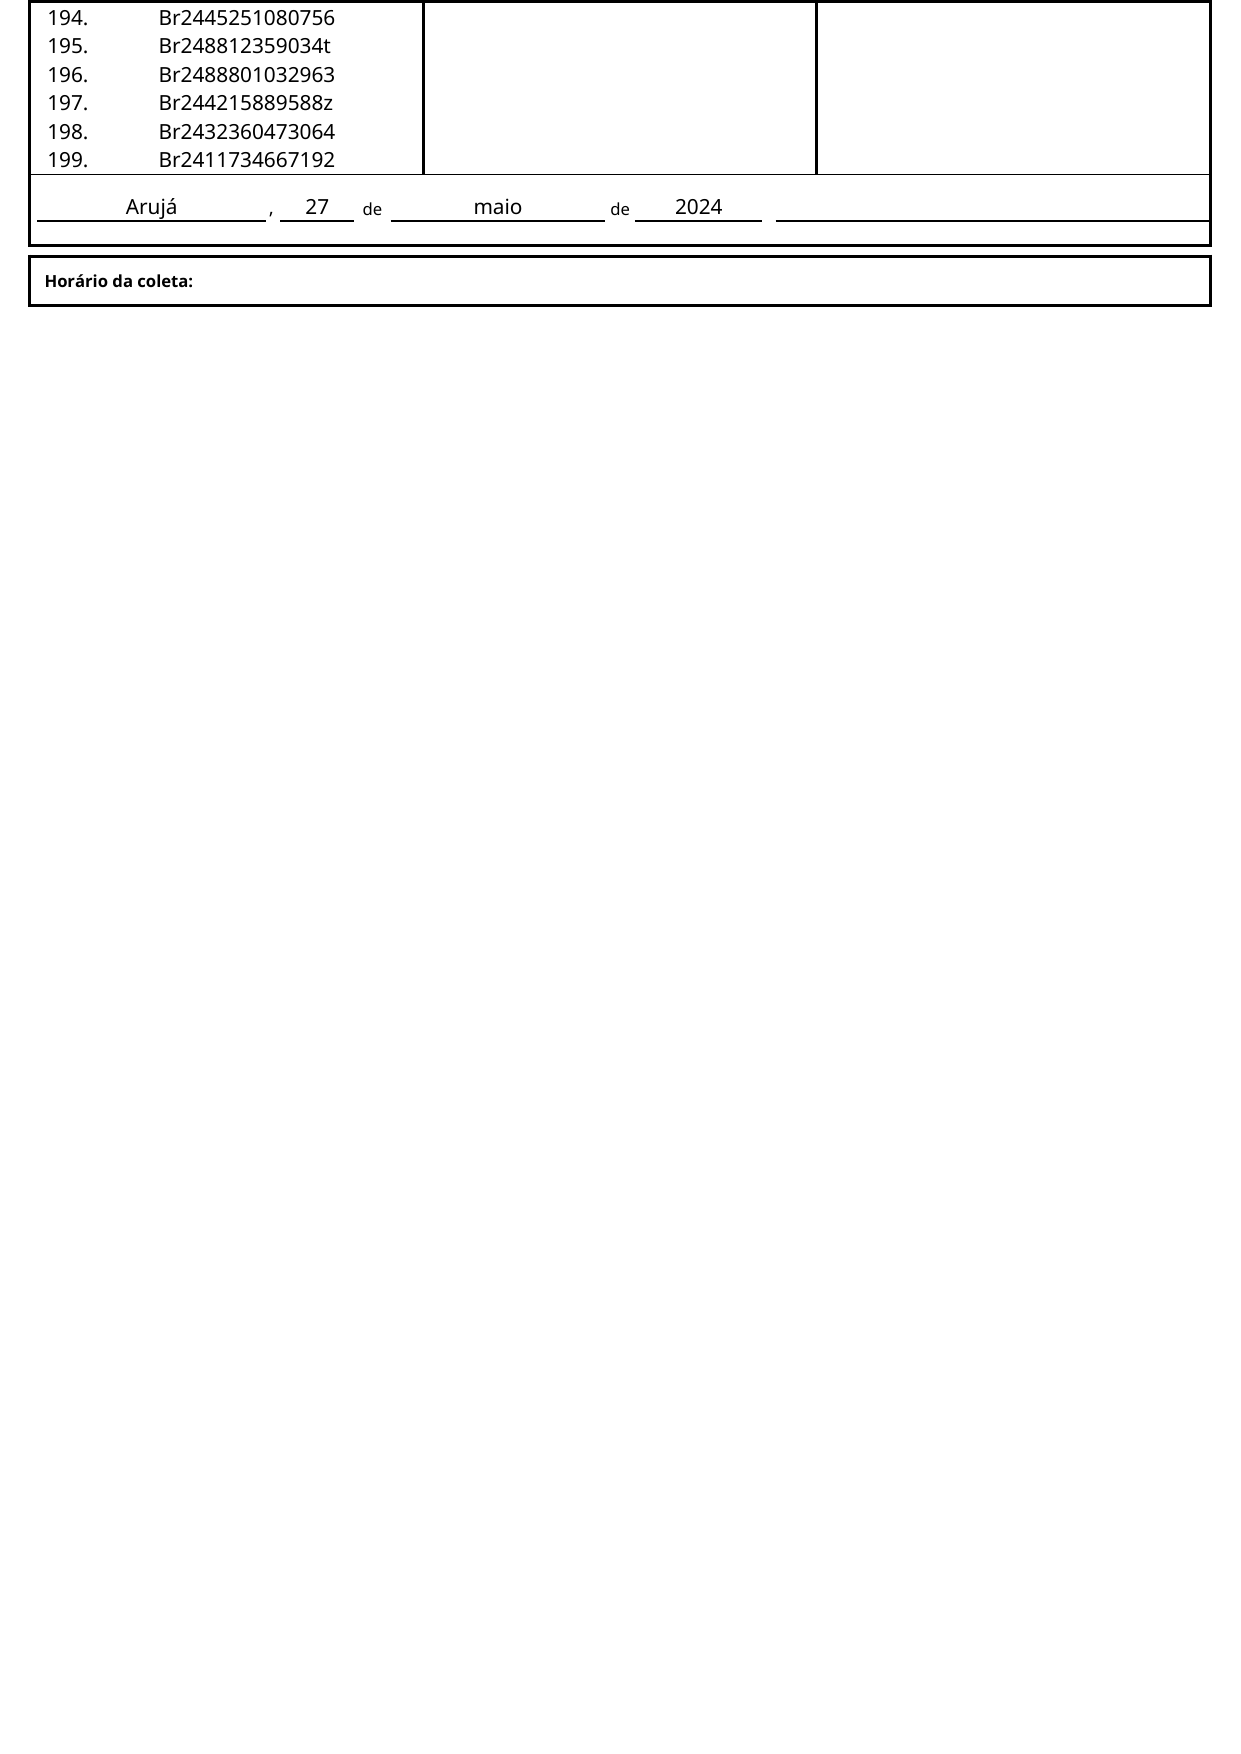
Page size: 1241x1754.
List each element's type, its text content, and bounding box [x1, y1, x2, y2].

table_cell Br243154417840e Br2493617489537 Br242236280505k Br2460420292468 Br244064858964b Br248193609568d Br240748808291n Br2452184002824 Br2496658563373 Br2483186812879 Br2464143425125 Br247990769873c Br244181074609p Br241262462664g Br2467755312144 Br244429936043m Br2495014654707 Br2454274504766 Br241494878322j Br2446505180931 Br244317321598h Br246035819387p Br244386894123a Br242116618211a Br246852733008c Br2483697134489 Br249822075931b Br2480761579739 Br247535079109e Br248236314311l Br240578693049t Br242474727290e Br243839614197j Br242066969552e Br242018814872m Br247584474697p Br2434751135414 Br242205545071f Br240344151438h Br243133650572r Br245455265723q Br243639340351g Br246038565212q Br2454661406705 Br246891170762e Br243401430063z [818, 3, 1209, 174]
table_cell [635, 222, 762, 244]
table_cell [776, 222, 1209, 244]
table_cell [30, 247, 1058, 254]
table_cell [605, 220, 635, 244]
table_cell de [605, 175, 635, 220]
table_cell Arujá [37, 175, 266, 220]
table_cell 2024 [635, 175, 762, 220]
table_cell Br2412012969065 Br246146261720j Br2409362381952 Br248082336920r Br248442840051d Br245863180234h Br2457174983434 Br2456920517462 Br248651327530r Br240196369808o Br240927529495e Br243692860814g Br242450282942r Br242849670729l Br241308704090v Br246747900921v Br241184645900w Br244350339271s Br249589945101l Br247825659447m Br241824528589n Br248093750558y Br243767494254z Br244286401746x Br2452194626596 Br244611681658x Br2404069594489 Br248064876707u Br243887774327p Br244438288933o Br248959424033u Br245353385173t Br244761467958p Br241880659528s Br243728155693k Br2463321814385 Br247527319107b Br249707158226h Br240476164252l Br245572648397e Br241549691945h Br247185772106l Br2483203750341 Br2461539340775 Br240068806404w Br247864699615t Br2486115114810 Br2471527482695 Br2440162630154 Br2487885604225 Br240435765192e Br2460103927631 Br247746188179i Br2481513969935 Br246436673067c Br247545370390f Br245780711307b Br2477503688657 Br240885731506x Br2430315393474 Br246319167918m Br245664108856q Br2408687248428 [425, 3, 815, 174]
table_cell [31, 175, 37, 220]
table_cell 27 [280, 175, 354, 220]
table_cell [31, 220, 37, 244]
table_cell [762, 175, 776, 244]
table_cell [266, 220, 280, 244]
table_cell de [354, 175, 391, 220]
table_cell [37, 222, 266, 244]
table_cell [354, 220, 391, 244]
table_cell Horário da coleta: [31, 258, 1209, 304]
table_cell [280, 222, 354, 244]
table_cell [776, 175, 1209, 220]
table_cell maio [391, 175, 605, 220]
table_cell [1058, 247, 1211, 254]
table_cell [391, 222, 605, 244]
table_cell Br242643596156s Br248819741948y Br2458588815495 Br240554491554l Br243433846605w Br247544428044n Br247219190611a Br249466712014u Br245601829916q Br2432641642958 Br2466472514823 Br248265897349l Br2466363979000 Br243023595105m Br240310270686m Br246181605905a Br242340268052o Br249800801977i Br2478850196987 Br246553611945s Br243390321916w Br2430564009468 Br241203582321u Br2404779781827 Br242044000022v Br249478290810d Br2413095089044 Br244149070597x Br248872600920u Br242102617701c Br247589398754t Br249099592630b Br2456516616663 Br244768118681y Br240149582692z Br242071650205r Br2496939061887 Br2429325504703 Br2487492560029 Br2492247629653 Br249289122361n Br244577342434q Br244522461202p Br2477480291359 Br248266537542o Br2447571647784 Br2412243486742 Br246619530497p Br245099608429r Br246141880206t Br241910852045h Br248463967337j Br240444678870s Br248670992901p Br2467103739982 Br2400117585826 Br242838964057p Br2469061071713 Br249942610873u Br247704955328t Br240755537877f Br2415870506791 Br2470407418228 Br249135626752k Br244602946381x Br243967867502t Br245153037178g Br244081789401f Br249785203404v Br249007120277i Br248565411914o Br241885993420f Br245656635943l Br242915007997r Br240482005515q Br2442754105195 Br247336043653c Br249223473928x Br246760524384a Br242748209748y Br2426545224296 Br2495427464567 Br248121639129z Br241356862371t Br2406742022829 Br249882873960v Br2425951656612 Br2438192507166 Br2443745764948 Br2460392578908 Br243084800227b Br244738780020i Br248545193192j Br244183541849n Br249456745081f Br244589277128d Br2469433420814 Br249353563977v Br244769631890w Br2418159829694 Br241268651940n Br2445251080756 Br248812359034t Br2488801032963 Br244215889588z Br2432360473064 Br2411734667192 [31, 3, 422, 174]
table_cell , [266, 175, 280, 220]
